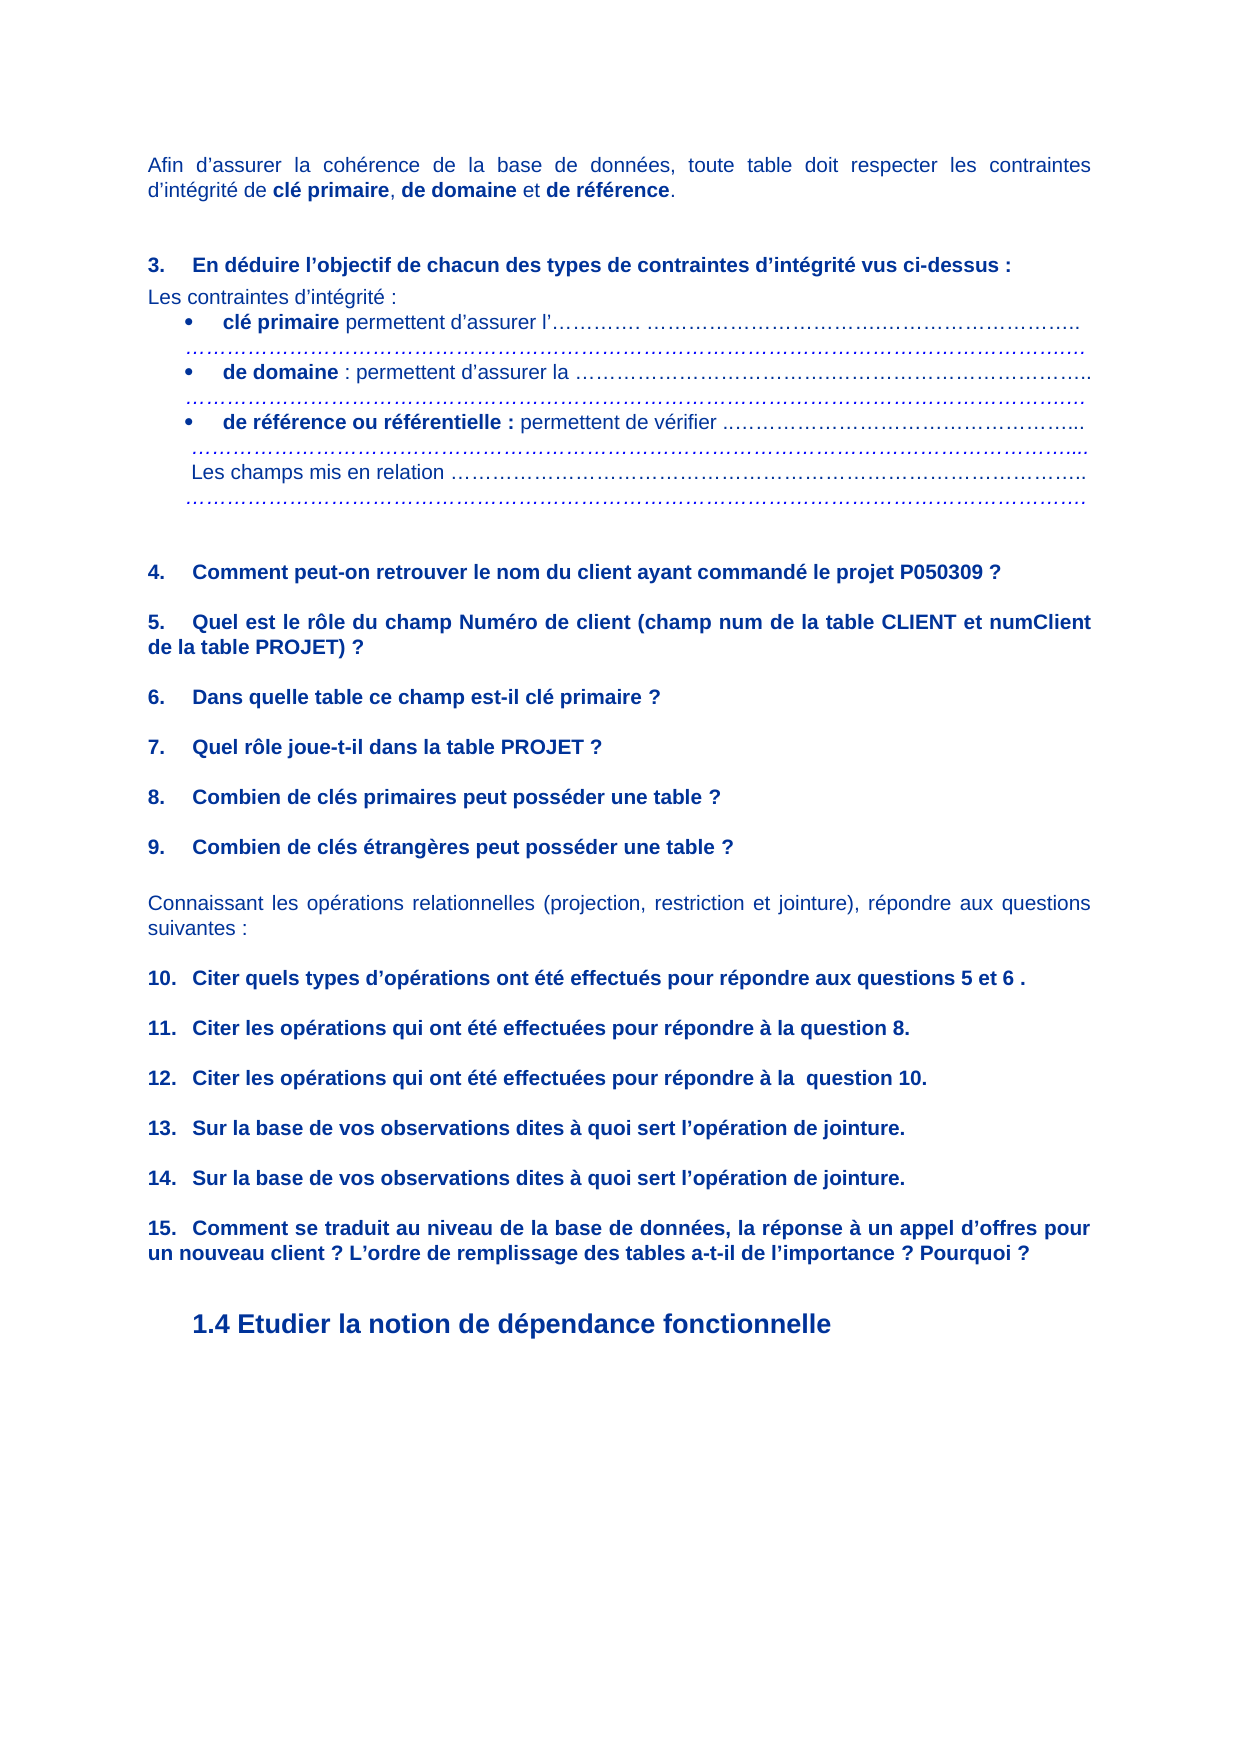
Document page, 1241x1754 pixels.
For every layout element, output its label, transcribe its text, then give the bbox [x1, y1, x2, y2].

text Afin d’assurer la cohérence de la base de données, toute table doit respecter les contraintes d’intégrité de clé primaire, de domaine et de référence. [148, 152, 1092, 202]
subtitle Combien de clés étrangères peut posséder une table ? [148, 833, 1092, 858]
text ……………………………………………………………………………………………………………….… [185, 383, 1092, 408]
subtitle Quel est le rôle du champ Numéro de client (champ num de la table CLIENT et numClient de la table PROJET) ? [148, 608, 1092, 658]
subtitle Quel rôle joue-t-il dans la table PROJET ? [148, 733, 1092, 758]
subtitle Comment peut-on retrouver le nom du client ayant commandé le projet P050309 ? [148, 558, 1092, 583]
list de référence ou référentielle : permettent de vérifier ..…………………………………………... [185, 408, 1092, 433]
subtitle Sur la base de vos observations dites à quoi sert l’opération de jointure. [148, 1165, 1092, 1190]
subtitle Combien de clés primaires peut posséder une table ? [148, 783, 1092, 808]
subtitle Comment se traduit au niveau de la base de données, la réponse à un appel d’offres pour un nouveau client ? L’ordre de remplissage des tables a-t-il de l’importance ? Pourquoi ? [148, 1215, 1092, 1265]
subtitle Citer les opérations qui ont été effectuées pour répondre à la question 8. [148, 1015, 1092, 1040]
subtitle En déduire l’objectif de chacun des types de contraintes d’intégrité vus ci-dessus : [148, 252, 1092, 277]
text ……………………………………………………………………………………………………………….… [185, 333, 1092, 358]
text 1.4 Etudier la notion de dépendance fonctionnelle [192, 1308, 1092, 1340]
text Les contraintes d’intégrité : [148, 283, 1092, 308]
text …………………………………………………………………………………………………………………. [185, 483, 1092, 508]
text ……………………………………………………………………………………………………………….... [185, 433, 1092, 458]
text Les champs mis en relation ……………………………………………………………………………….. [185, 458, 1092, 483]
subtitle Dans quelle table ce champ est-il clé primaire ? [148, 683, 1092, 708]
subtitle Citer les opérations qui ont été effectuées pour répondre à la question 10. [148, 1065, 1092, 1090]
list clé primaire permettent d’assurer l’…………. …………………………….……………………….. [185, 308, 1092, 333]
list de domaine : permettent d’assurer la ……………………………….……………………………….. [185, 358, 1092, 383]
subtitle Citer quels types d’opérations ont été effectués pour répondre aux questions 5 et 6 . [148, 965, 1092, 990]
subtitle Sur la base de vos observations dites à quoi sert l’opération de jointure. [148, 1115, 1092, 1140]
text Connaissant les opérations relationnelles (projection, restriction et jointure), répondre aux questions suivantes : [148, 890, 1092, 940]
